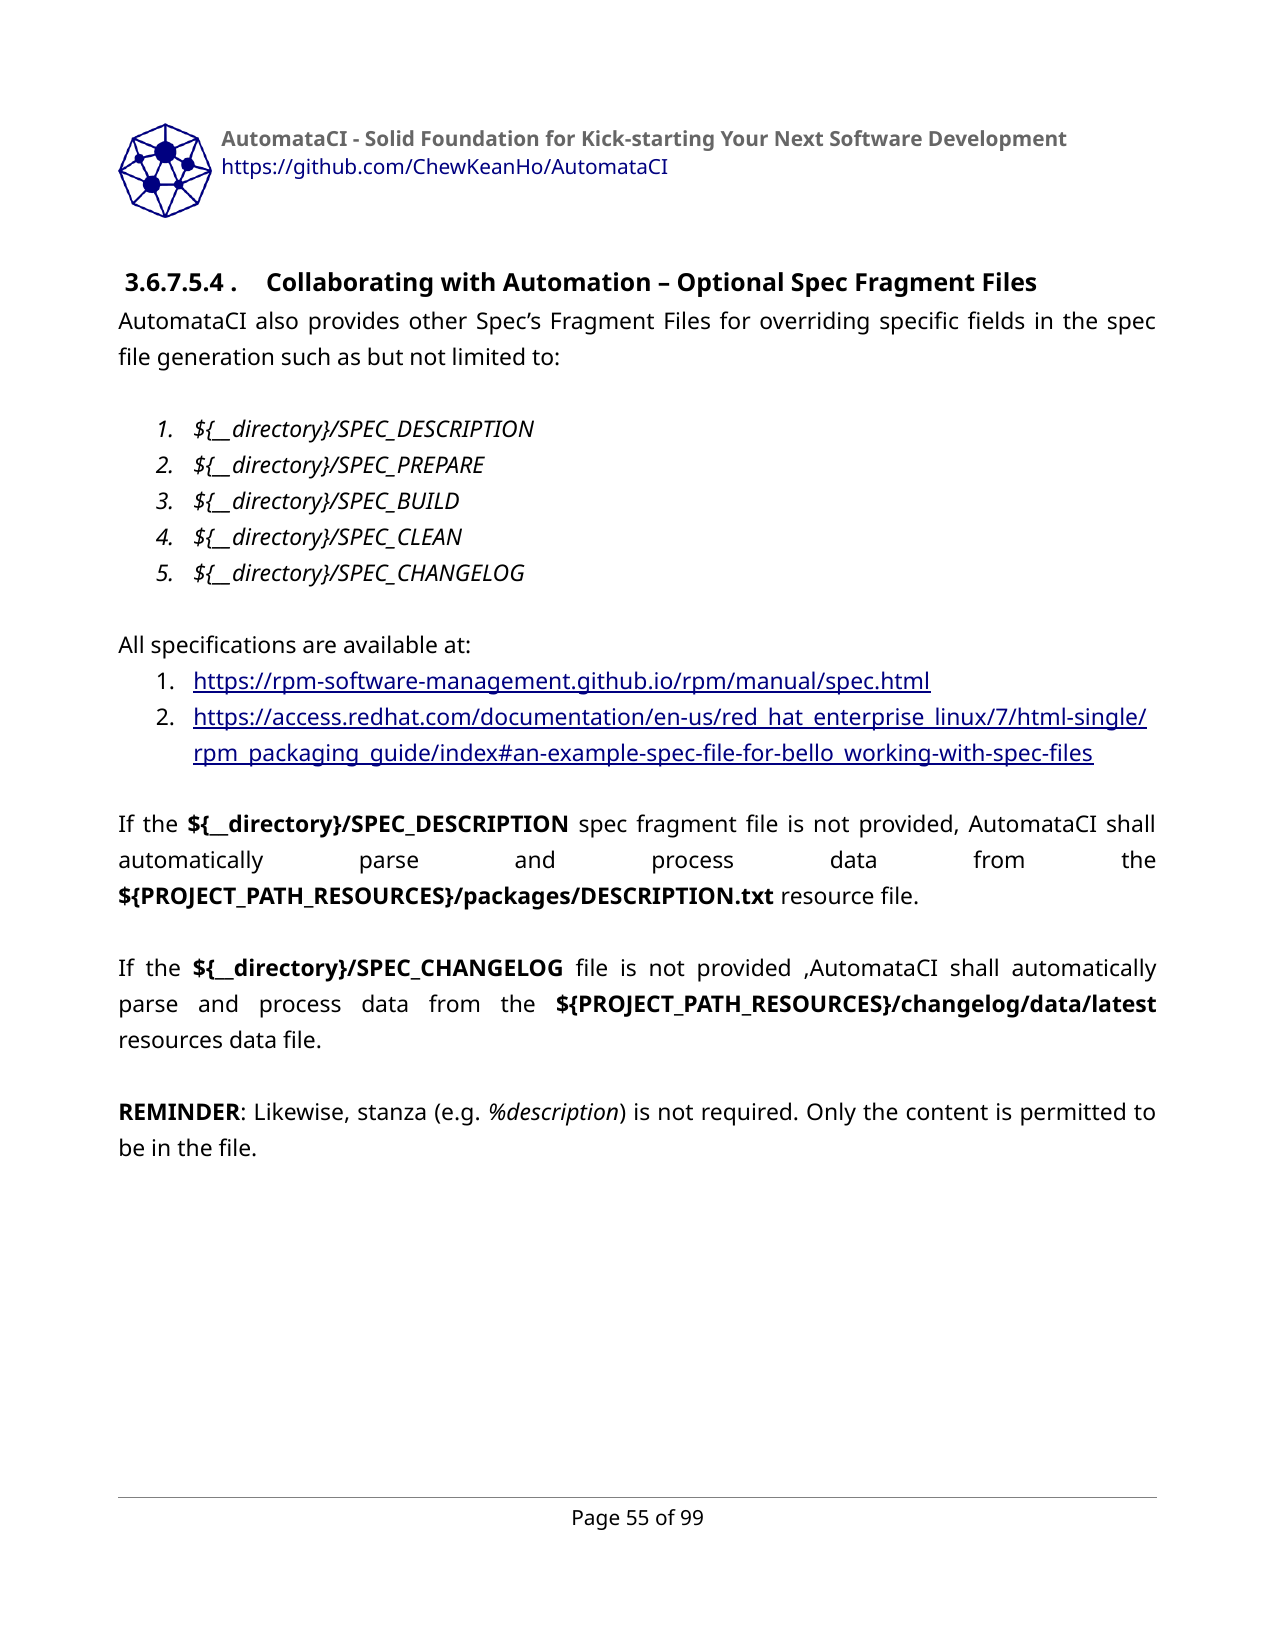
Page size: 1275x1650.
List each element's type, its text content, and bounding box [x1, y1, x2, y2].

text REMINDER: Likewise, stanza (e.g. %description) is not required. Only the content is permitted to be in the file. [118, 1096, 1157, 1163]
list https://access.redhat.com/documentation/en-us/red_hat_enterprise_linux/7/html-single/rpm_packaging_guide/index#an-example-spec-file-for-bello_working-with-spec-files [156, 701, 1157, 768]
subtitle Collaborating with Automation – Optional Spec Fragment Files [118, 265, 1157, 299]
list ${__directory}/SPEC_DESCRIPTION [156, 413, 1157, 444]
list ${__directory}/SPEC_PREPARE [156, 449, 1157, 480]
text All specifications are available at: [118, 629, 1157, 660]
picture [118, 123, 212, 218]
list ${__directory}/SPEC_CLEAN [156, 521, 1157, 552]
text If the ${__directory}/SPEC_CHANGELOG file is not provided ,AutomataCI shall automatically parse and process data from the ${PROJECT_PATH_RESOURCES}/changelog/data/latest resources data file. [118, 952, 1157, 1055]
list https://rpm-software-management.github.io/rpm/manual/spec.html [156, 665, 1157, 696]
text If the ${__directory}/SPEC_DESCRIPTION spec fragment file is not provided, AutomataCI shall automatically parse and process data from the ${PROJECT_PATH_RESOURCES}/packages/DESCRIPTION.txt resource file. [118, 808, 1157, 912]
text AutomataCI also provides other Spec’s Fragment Files for overriding specific fields in the spec file generation such as but not limited to: [118, 305, 1157, 372]
list ${__directory}/SPEC_CHANGELOG [156, 557, 1157, 588]
list ${__directory}/SPEC_BUILD [156, 485, 1157, 516]
